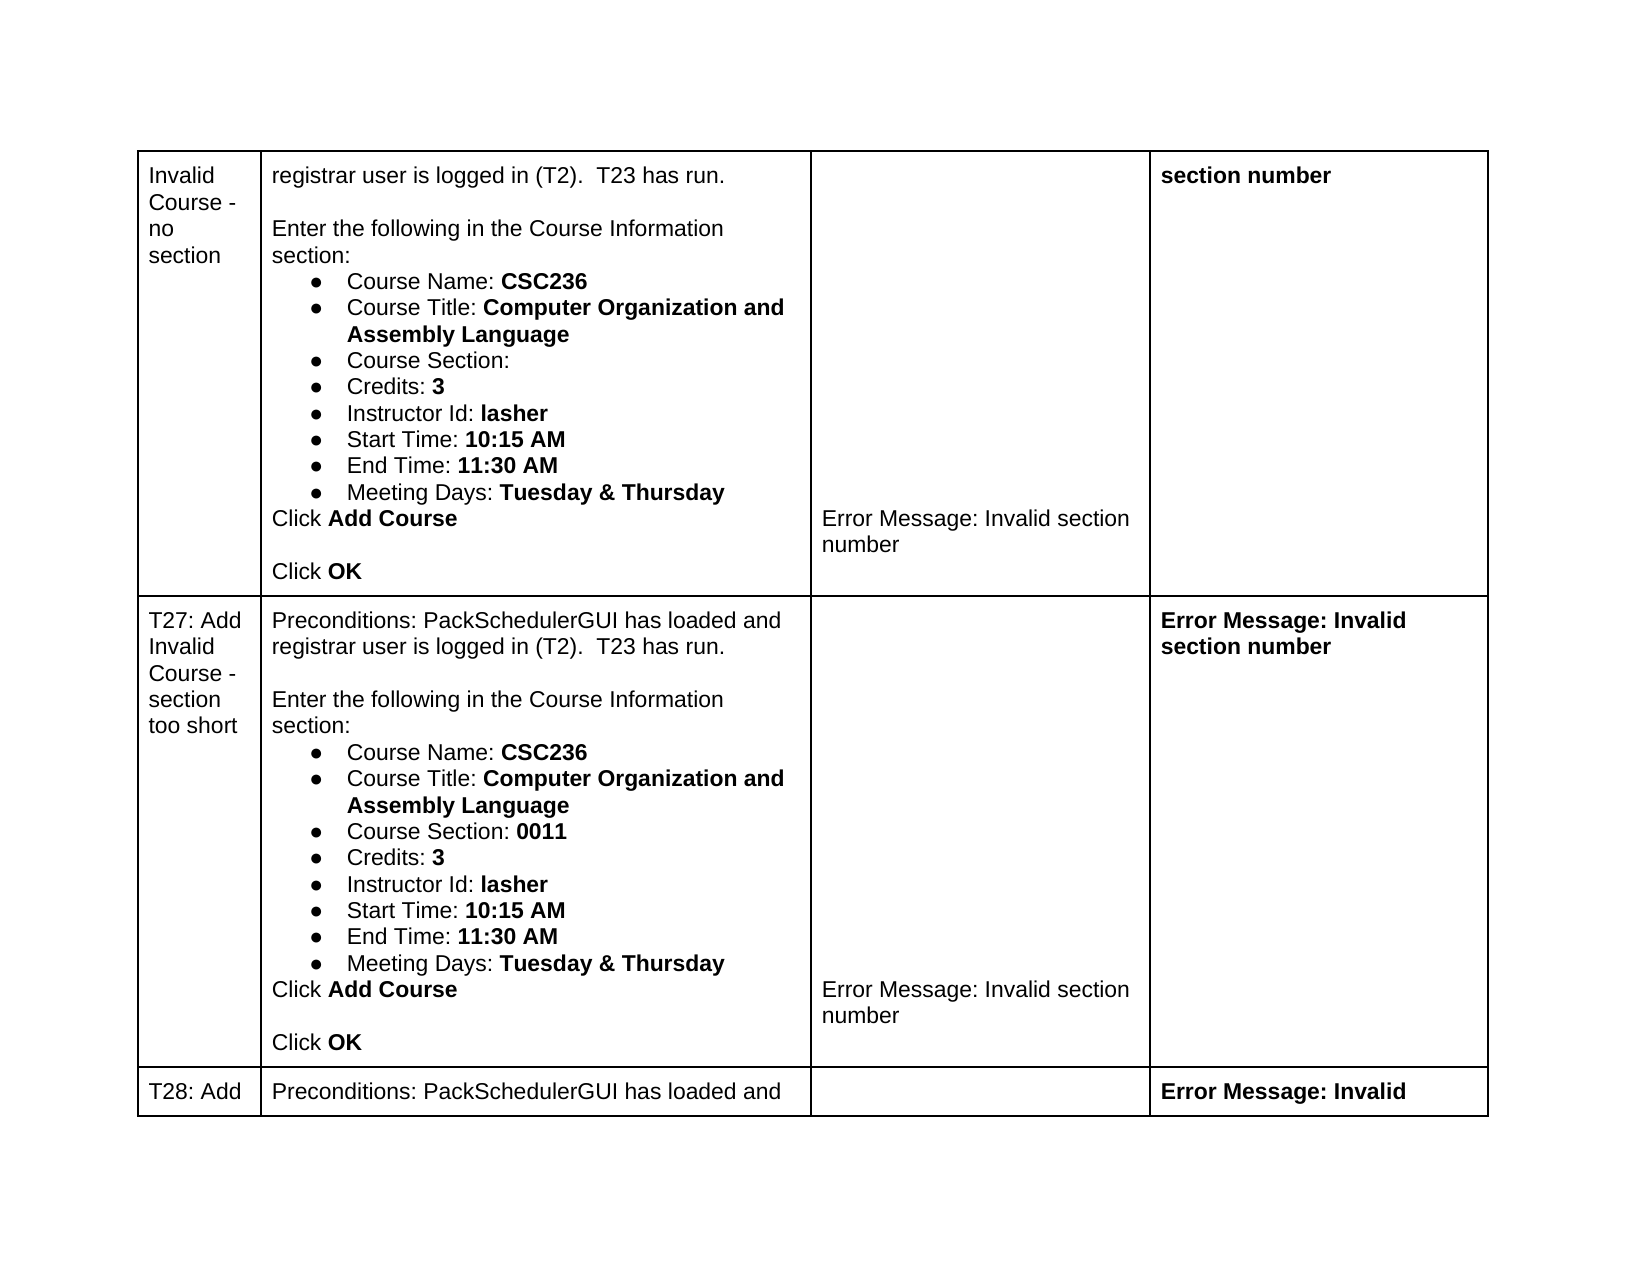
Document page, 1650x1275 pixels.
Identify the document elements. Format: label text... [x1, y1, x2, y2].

table_cell [812, 1068, 1149, 1115]
table_cell Error Message: Invalid [1151, 1068, 1487, 1115]
table_cell T27: Add Invalid Course - section too short [139, 597, 260, 1066]
table_cell Error Message: Invalid section number [812, 597, 1149, 1066]
table_cell Preconditions: PackSchedulerGUI has loaded and [262, 1068, 810, 1115]
table_cell Preconditions: PackSchedulerGUI has loaded and registrar user is logged in (T2). T23 has run. Enter the following in the Course Information section: Course Name: CSC236 Course Title: Computer Organization and Assembly Language Course Section: 0011 Credits: 3 Instructor Id: lasher Start Time: 10:15 AM End Time: 11:30 AM Meeting Days: Tuesday & Thursday Click Add Course Click OK [262, 597, 810, 1066]
table_cell Invalid Course - no section [139, 152, 260, 594]
table_cell registrar user is logged in (T2). T23 has run. Enter the following in the Course Information section: Course Name: CSC236 Course Title: Computer Organization and Assembly Language Course Section: Credits: 3 Instructor Id: lasher Start Time: 10:15 AM End Time: 11:30 AM Meeting Days: Tuesday & Thursday Click Add Course Click OK [262, 152, 810, 594]
table_cell T28: Add [139, 1068, 260, 1115]
table_cell section number [1151, 152, 1487, 594]
table_cell Error Message: Invalid section number [812, 152, 1149, 594]
table_cell Error Message: Invalid section number [1151, 597, 1487, 1066]
